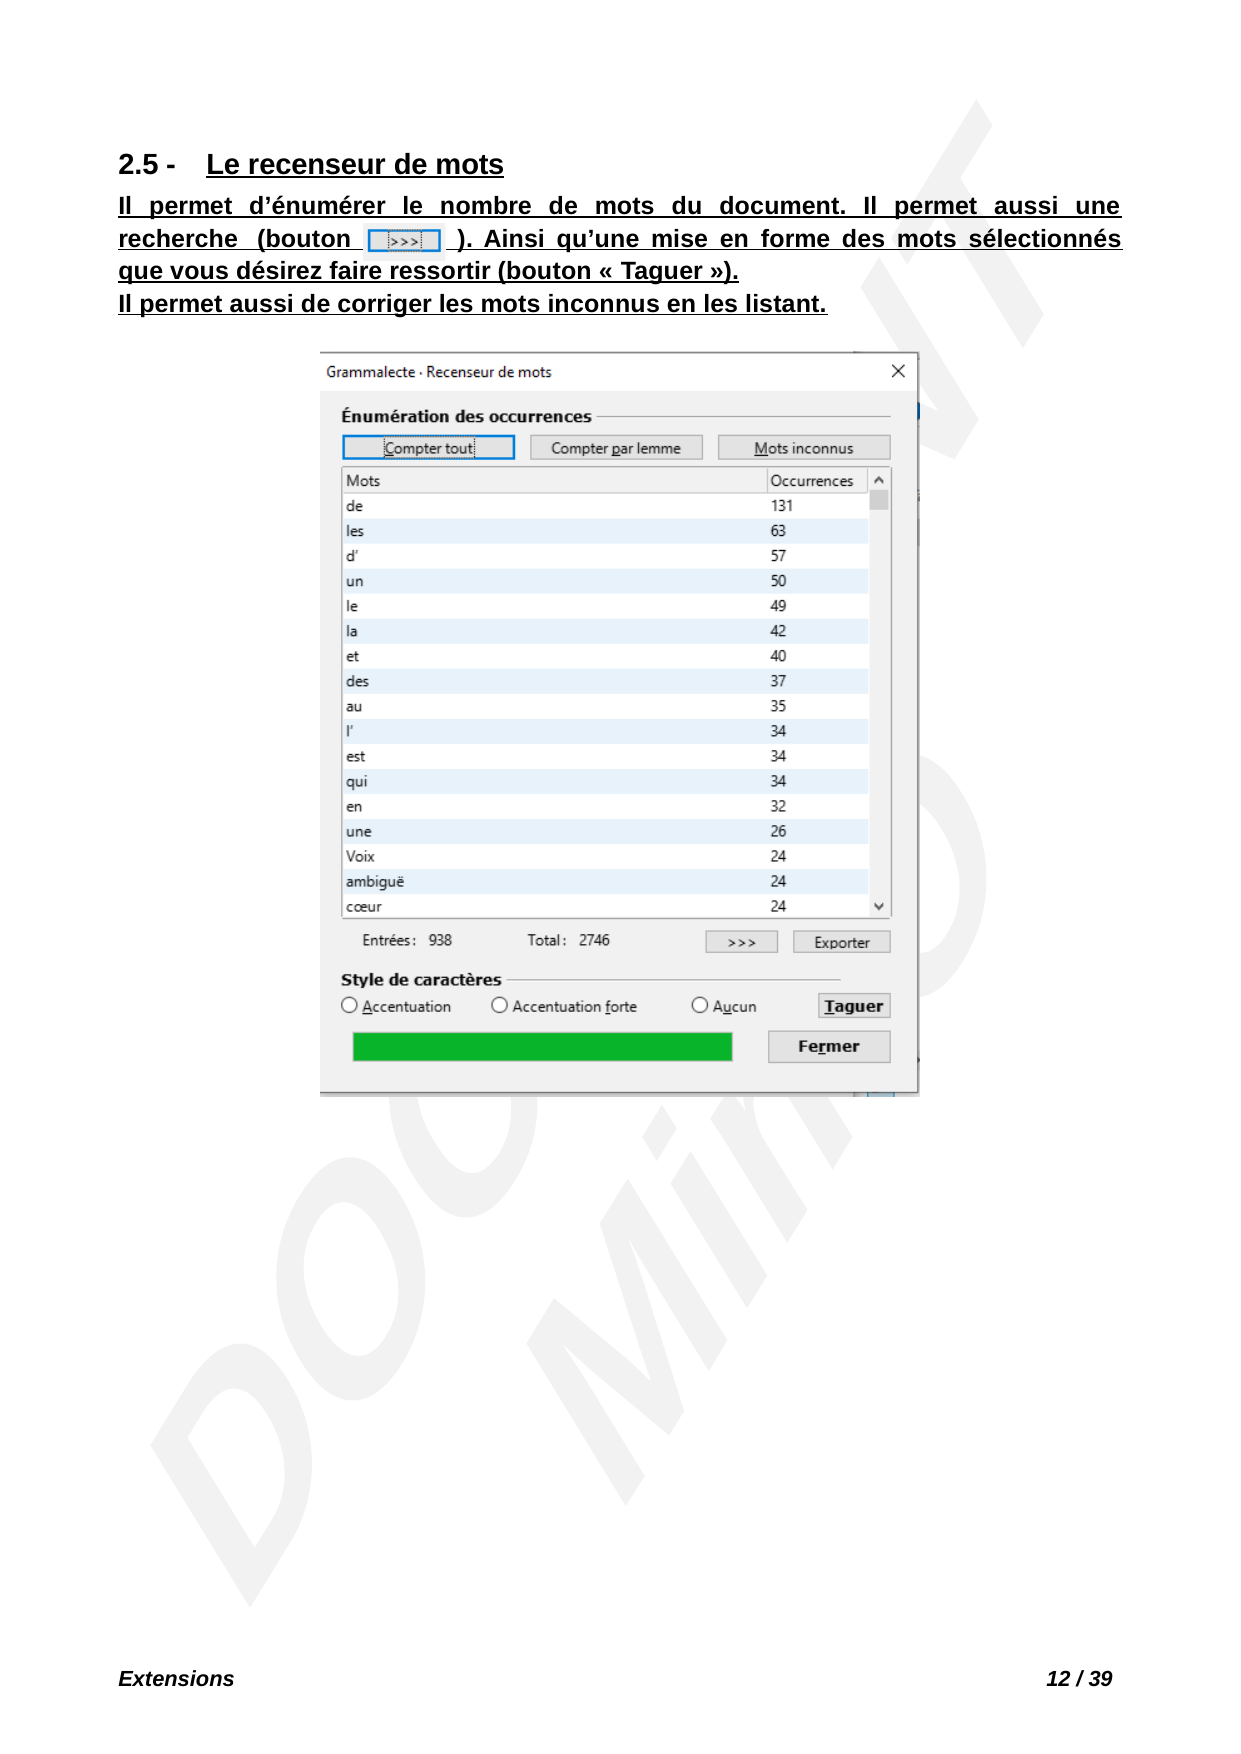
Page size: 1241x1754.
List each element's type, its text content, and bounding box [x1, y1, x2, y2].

text Il permet aussi de corriger les mots inconnus en les listant. [118, 286, 1122, 319]
text que vous désirez faire ressortir (bouton « Taguer »). [118, 250, 1122, 286]
text recherche (bouton ). Ainsi qu’une mise en forme des mots sélectionnés [118, 218, 1122, 249]
text Il permet d’énumérer le nombre de mots du document. Il permet aussi une [118, 189, 1122, 216]
picture [363, 223, 446, 261]
picture [320, 351, 920, 1097]
subtitle Le recenseur de mots [118, 147, 1122, 181]
